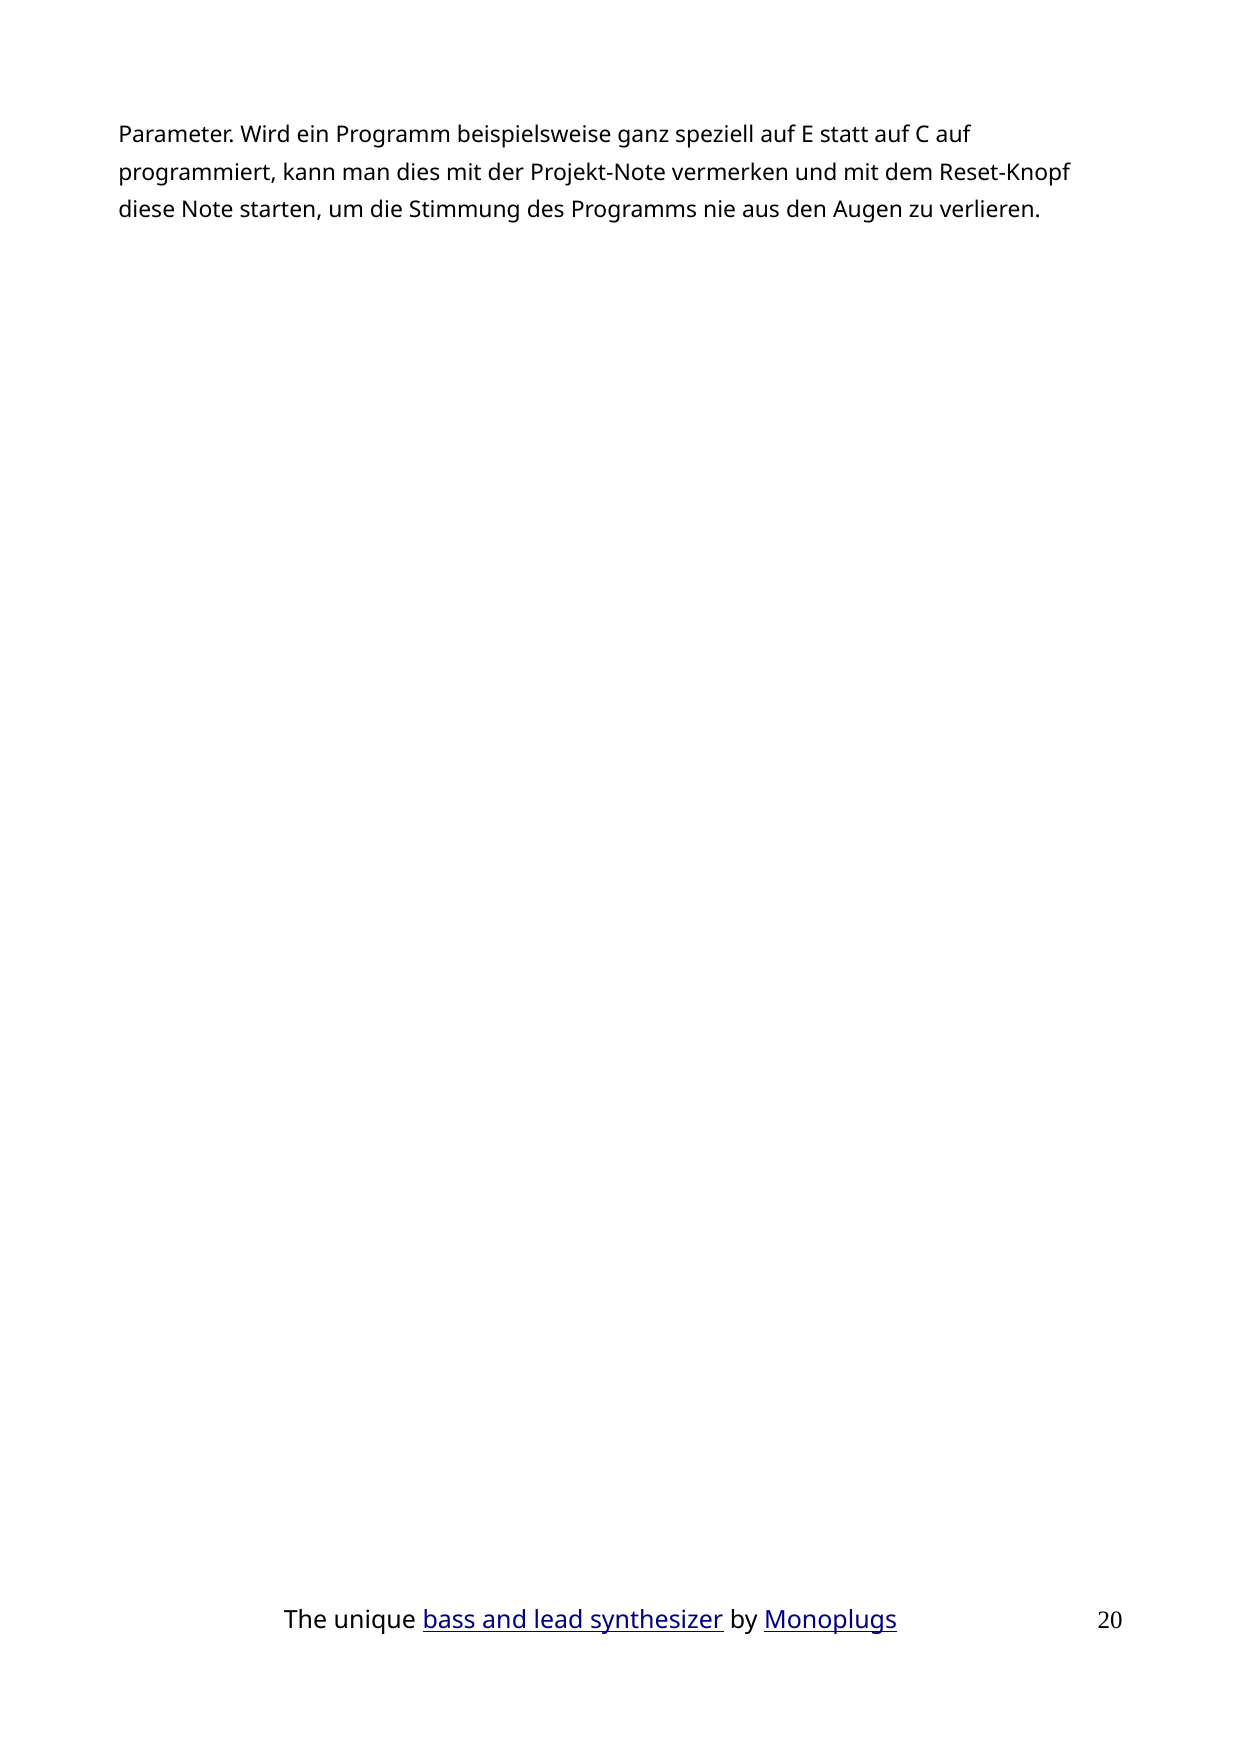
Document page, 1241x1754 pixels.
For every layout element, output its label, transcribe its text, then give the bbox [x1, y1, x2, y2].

text Parameter. Wird ein Programm beispielsweise ganz speziell auf E statt auf C auf programmiert, kann man dies mit der Projekt-Note vermerken und mit dem Reset-Knopf diese Note starten, um die Stimmung des Programms nie aus den Augen zu verlieren. [118, 118, 1122, 224]
